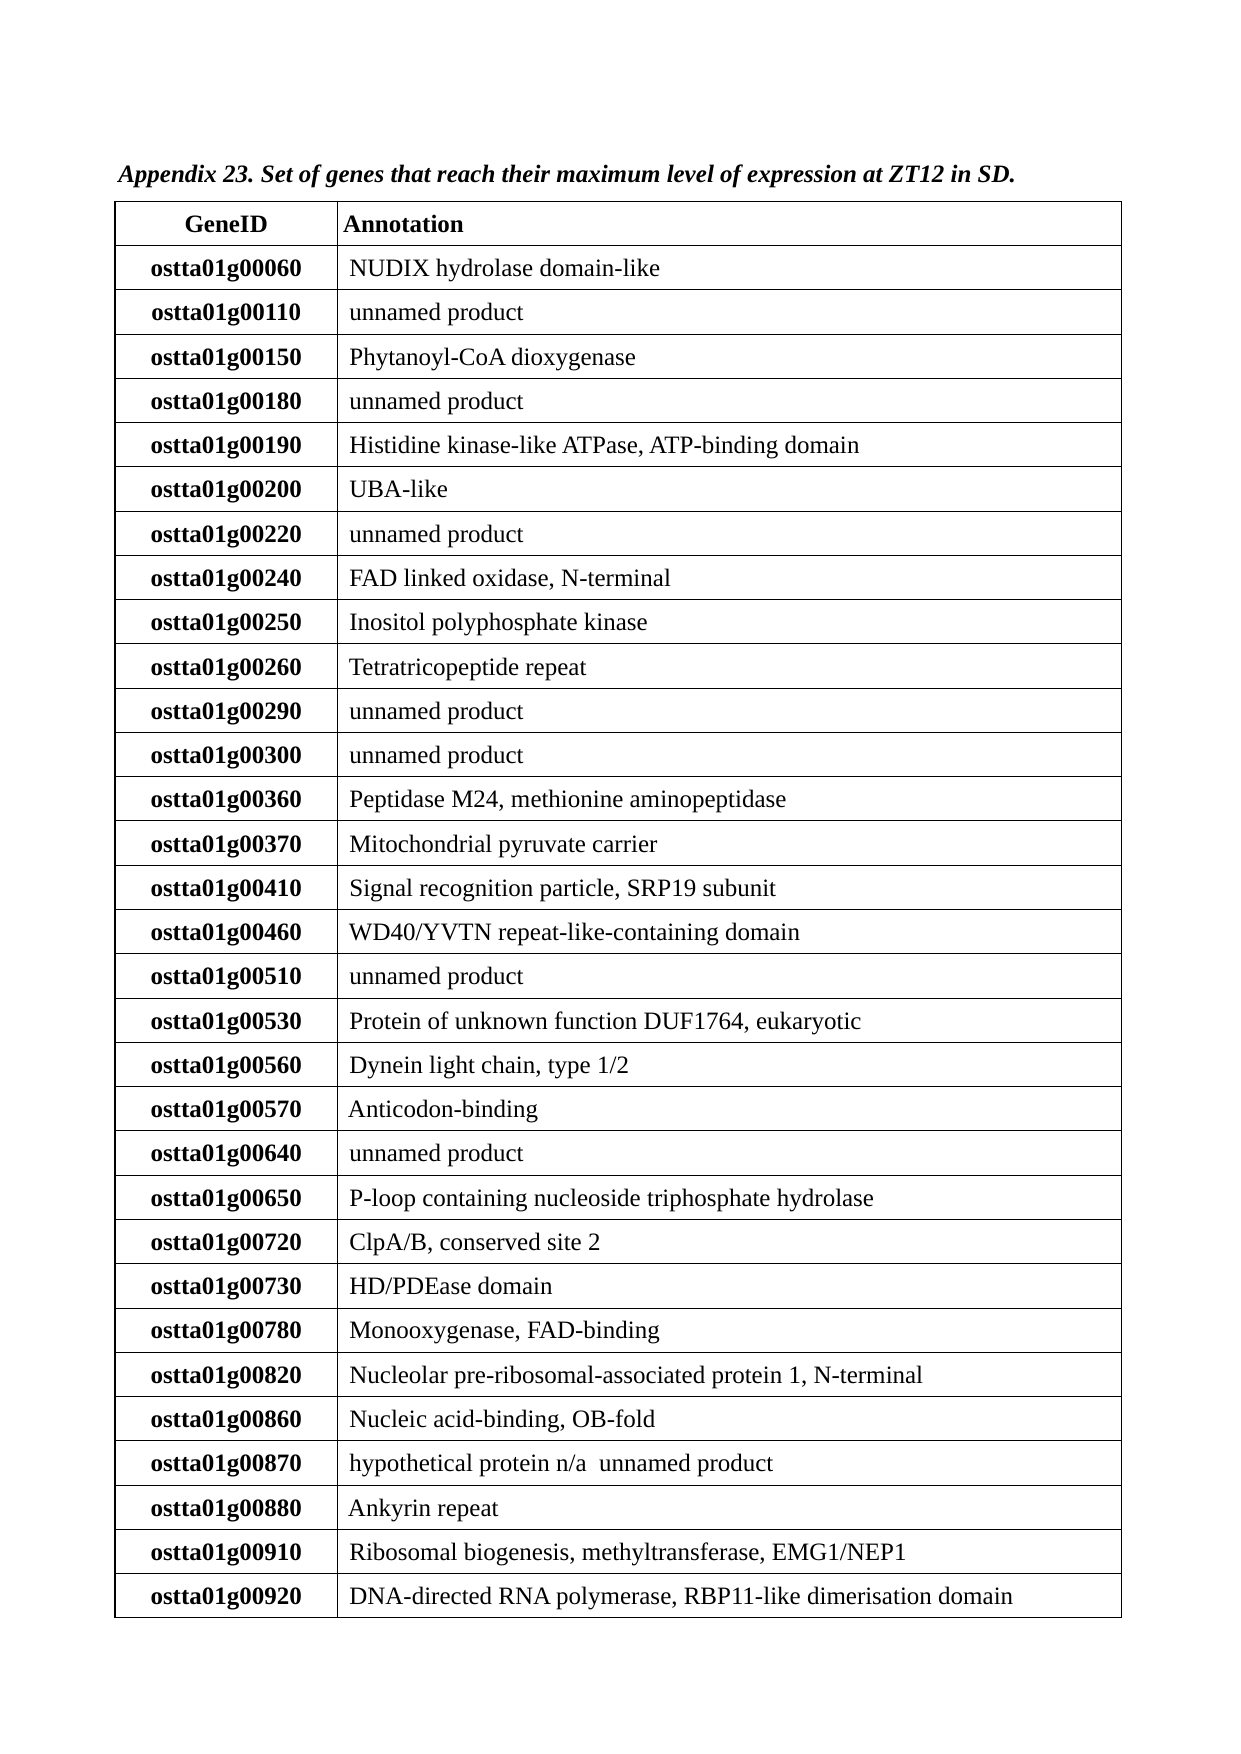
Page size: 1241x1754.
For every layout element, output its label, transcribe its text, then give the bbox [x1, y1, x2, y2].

table_cell Monooxygenase, FAD-binding [338, 1309, 1121, 1352]
table_cell [1122, 599, 1240, 643]
table_cell Histidine kinase-like ATPase, ATP-binding domain [338, 423, 1121, 466]
table_cell ostta01g00410 [116, 866, 337, 909]
table_cell [1122, 732, 1240, 776]
table_cell [1122, 1042, 1240, 1086]
table_cell ostta01g00780 [116, 1309, 337, 1352]
table_cell DNA-directed RNA polymerase, RBP11-like dimerisation domain [338, 1574, 1121, 1617]
table_cell ostta01g00460 [116, 910, 337, 953]
table_cell [1122, 688, 1240, 732]
table_cell ostta01g00920 [116, 1574, 337, 1617]
table_cell P-loop containing nucleoside triphosphate hydrolase [338, 1176, 1121, 1219]
table_cell ostta01g00560 [116, 1043, 337, 1086]
table_cell [1122, 334, 1240, 378]
table_cell ostta01g00870 [116, 1441, 337, 1484]
table_cell Mitochondrial pyruvate carrier [338, 821, 1121, 865]
table_cell ostta01g00720 [116, 1220, 337, 1263]
table_cell [1122, 1219, 1240, 1263]
table_cell [1122, 820, 1240, 865]
table_cell unnamed product [338, 512, 1121, 555]
table_cell ostta01g00180 [116, 379, 337, 422]
table_cell ostta01g00060 [116, 246, 337, 289]
table_cell [1122, 1529, 1240, 1573]
table_cell [1122, 643, 1240, 688]
table_cell hypothetical protein n/a unnamed product [338, 1441, 1121, 1484]
table_cell ostta01g00110 [116, 290, 337, 333]
table_cell ostta01g00150 [116, 335, 337, 378]
table_cell ostta01g00510 [116, 954, 337, 997]
table_cell unnamed product [338, 379, 1121, 422]
table_cell [1122, 466, 1240, 511]
table_cell Ribosomal biogenesis, methyltransferase, EMG1/NEP1 [338, 1530, 1121, 1573]
table_cell Anticodon-binding [338, 1087, 1121, 1130]
table_cell [1122, 1352, 1240, 1396]
table_cell ostta01g00880 [116, 1486, 337, 1529]
table_cell [1122, 1308, 1240, 1352]
table_cell [1122, 289, 1240, 333]
table_cell [1122, 1485, 1240, 1529]
table_cell [1122, 953, 1240, 997]
table_cell [1122, 998, 1240, 1042]
table_cell ostta01g00910 [116, 1530, 337, 1573]
table_cell [1122, 245, 1240, 289]
table_cell ostta01g00290 [116, 689, 337, 732]
table_cell [1122, 776, 1240, 820]
table_cell [1122, 1130, 1240, 1174]
table_cell ostta01g00860 [116, 1397, 337, 1440]
table_cell ostta01g00640 [116, 1131, 337, 1174]
table_cell ostta01g00220 [116, 512, 337, 555]
table_cell ostta01g00650 [116, 1176, 337, 1219]
table_cell [1122, 422, 1240, 466]
table_cell ostta01g00200 [116, 467, 337, 511]
table_cell HD/PDEase domain [338, 1264, 1121, 1307]
table_cell [1122, 1440, 1240, 1484]
table_cell ostta01g00300 [116, 733, 337, 776]
table_cell ostta01g00190 [116, 423, 337, 466]
table_cell ostta01g00530 [116, 999, 337, 1042]
table_cell Nucleolar pre-ribosomal-associated protein 1, N-terminal [338, 1353, 1121, 1396]
table_cell Phytanoyl-CoA dioxygenase [338, 335, 1121, 378]
table_cell ostta01g00250 [116, 600, 337, 643]
table_cell unnamed product [338, 733, 1121, 776]
table_header Annotation [338, 202, 1121, 245]
table_cell UBA-like [338, 467, 1121, 511]
table_cell FAD linked oxidase, N-terminal [338, 556, 1121, 599]
table_cell Tetratricopeptide repeat [338, 644, 1121, 688]
table_cell [1122, 909, 1240, 953]
table_cell Signal recognition particle, SRP19 subunit [338, 866, 1121, 909]
table_cell unnamed product [338, 290, 1121, 333]
table_cell ostta01g00730 [116, 1264, 337, 1307]
table_cell unnamed product [338, 1131, 1121, 1174]
table_cell Peptidase M24, methionine aminopeptidase [338, 777, 1121, 820]
table_cell ClpA/B, conserved site 2 [338, 1220, 1121, 1263]
table_cell [1122, 1086, 1240, 1130]
table_cell [1122, 1263, 1240, 1307]
table_cell Ankyrin repeat [338, 1486, 1121, 1529]
table_cell NUDIX hydrolase domain-like [338, 246, 1121, 289]
table_cell [1122, 378, 1240, 422]
table_cell ostta01g00260 [116, 644, 337, 688]
table_cell [1122, 1175, 1240, 1219]
table_cell [1122, 865, 1240, 909]
table_cell ostta01g00240 [116, 556, 337, 599]
table_cell Inositol polyphosphate kinase [338, 600, 1121, 643]
table_cell Protein of unknown function DUF1764, eukaryotic [338, 999, 1121, 1042]
table_cell Nucleic acid-binding, OB-fold [338, 1397, 1121, 1440]
table_cell ostta01g00570 [116, 1087, 337, 1130]
table_cell [1122, 1573, 1240, 1617]
table_cell WD40/YVTN repeat-like-containing domain [338, 910, 1121, 953]
table_cell unnamed product [338, 954, 1121, 997]
table_cell unnamed product [338, 689, 1121, 732]
table_cell Dynein light chain, type 1/2 [338, 1043, 1121, 1086]
table_cell ostta01g00370 [116, 821, 337, 865]
table_header [1122, 201, 1240, 245]
table_cell ostta01g00360 [116, 777, 337, 820]
table_cell [1122, 511, 1240, 555]
table_cell ostta01g00820 [116, 1353, 337, 1396]
table_header GeneID [116, 202, 337, 245]
text Appendix 23. Set of genes that reach their maximum level of expression at ZT12 in SD. [118, 159, 1122, 188]
table_cell [1122, 1396, 1240, 1440]
table_cell [1122, 555, 1240, 599]
